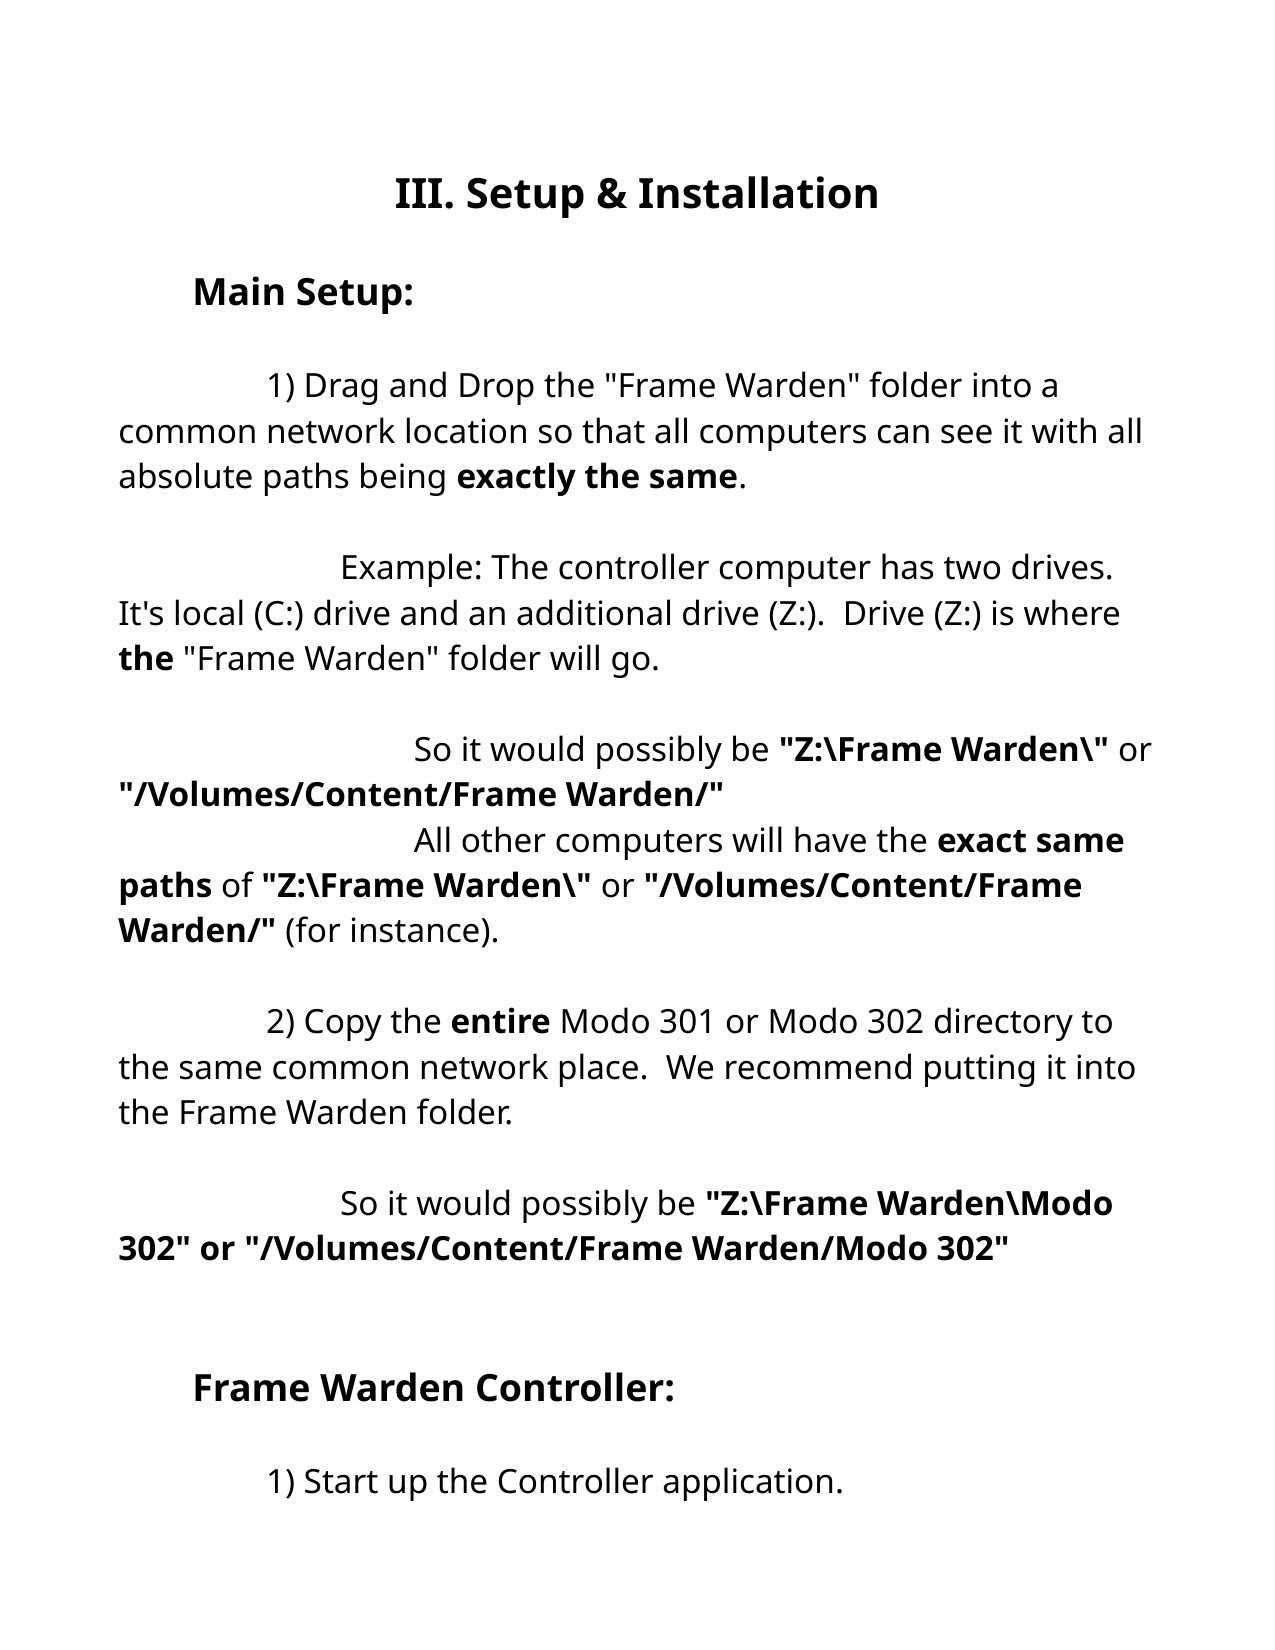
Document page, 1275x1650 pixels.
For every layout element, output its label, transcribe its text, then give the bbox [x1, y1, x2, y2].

text 2) Copy the entire Modo 301 or Modo 302 directory to the same common network place. We recommend putting it into the Frame Warden folder. [118, 998, 1157, 1134]
text So it would possibly be "Z:\Frame Warden\Modo 302" or "/Volumes/Content/Frame Warden/Modo 302" [118, 1180, 1157, 1271]
text 1) Start up the Controller application. [118, 1458, 1157, 1503]
text So it would possibly be "Z:\Frame Warden\" or "/Volumes/Content/Frame Warden/" [118, 726, 1157, 816]
text Example: The controller computer has two drives. It's local (C:) drive and an additional drive (Z:). Drive (Z:) is where the "Frame Warden" folder will go. [118, 544, 1157, 680]
text III. Setup & Installation [118, 163, 1157, 220]
text 1) Drag and Drop the "Frame Warden" folder into a common network location so that all computers can see it with all absolute paths being exactly the same. [118, 362, 1157, 498]
text All other computers will have the exact same paths of "Z:\Frame Warden\" or "/Volumes/Content/Frame Warden/" (for instance). [118, 816, 1157, 953]
text Main Setup: [118, 266, 1157, 317]
text Frame Warden Controller: [118, 1361, 1157, 1412]
